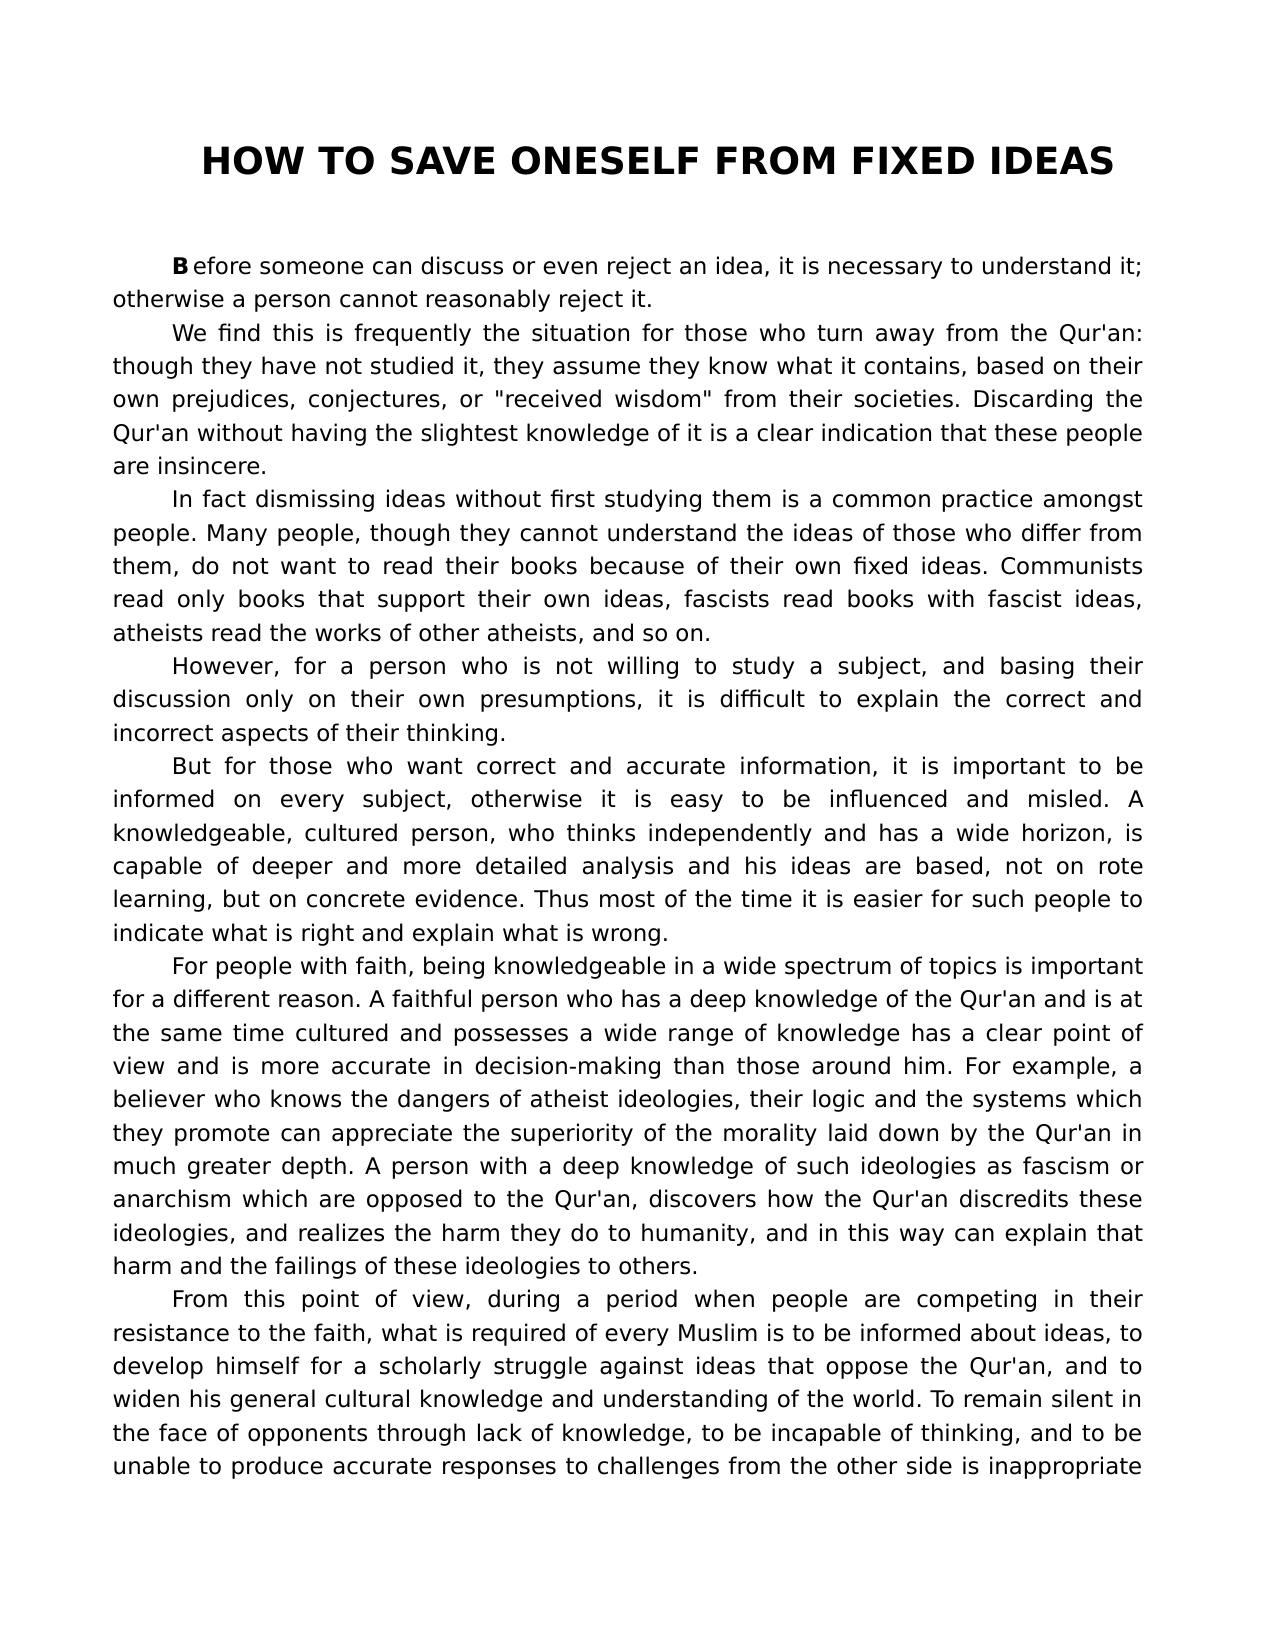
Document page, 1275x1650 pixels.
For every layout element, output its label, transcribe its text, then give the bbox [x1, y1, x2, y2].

text In fact dismissing ideas without first studying them is a common practice amongst people. Many people, though they cannot understand the ideas of those who differ from them, do not want to read their books because of their own fixed ideas. Communists read only books that support their own ideas, fascists read books with fascist ideas, atheists read the works of other atheists, and so on. [112, 481, 1145, 648]
text From this point of view, during a period when people are competing in their resistance to the faith, what is required of every Muslim is to be informed about ideas, to develop himself for a scholarly struggle against ideas that oppose the Qur'an, and to widen his general cultural knowledge and understanding of the world. To remain silent in the face of opponents through lack of knowledge, to be incapable of thinking, and to be unable to produce accurate responses to challenges from the other side is inappropriate [112, 1281, 1145, 1481]
text We find this is frequently the situation for those who turn away from the Qur'an: though they have not studied it, they assume they know what it contains, based on their own prejudices, conjectures, or "received wisdom" from their societies. Discarding the Qur'an without having the slightest knowledge of it is a clear indication that these people are insincere. [112, 314, 1145, 481]
text However, for a person who is not willing to study a subject, and basing their discussion only on their own presumptions, it is difficult to explain the correct and incorrect aspects of their thinking. [112, 648, 1145, 748]
text Before someone can discuss or even reject an idea, it is necessary to understand it; otherwise a person cannot reasonably reject it. [112, 248, 1145, 314]
text But for those who want correct and accurate information, it is important to be informed on every subject, otherwise it is easy to be influenced and misled. A knowledgeable, cultured person, who thinks independently and has a wide horizon, is capable of deeper and more detailed analysis and his ideas are based, not on rote learning, but on concrete evidence. Thus most of the time it is easier for such people to indicate what is right and explain what is wrong. [112, 748, 1145, 948]
text For people with faith, being knowledgeable in a wide spectrum of topics is important for a different reason. A faithful person who has a deep knowledge of the Qur'an and is at the same time cultured and possesses a wide range of knowledge has a clear point of view and is more accurate in decision-making than those around him. For example, a believer who knows the dangers of atheist ideologies, their logic and the systems which they promote can appreciate the superiority of the morality laid down by the Qur'an in much greater depth. A person with a deep knowledge of such ideologies as fascism or anarchism which are opposed to the Qur'an, discovers how the Qur'an discredits these ideologies, and realizes the harm they do to humanity, and in this way can explain that harm and the failings of these ideologies to others. [112, 948, 1145, 1281]
text HOW TO SAVE ONESELF FROM FIXED IDEAS [112, 148, 1145, 181]
